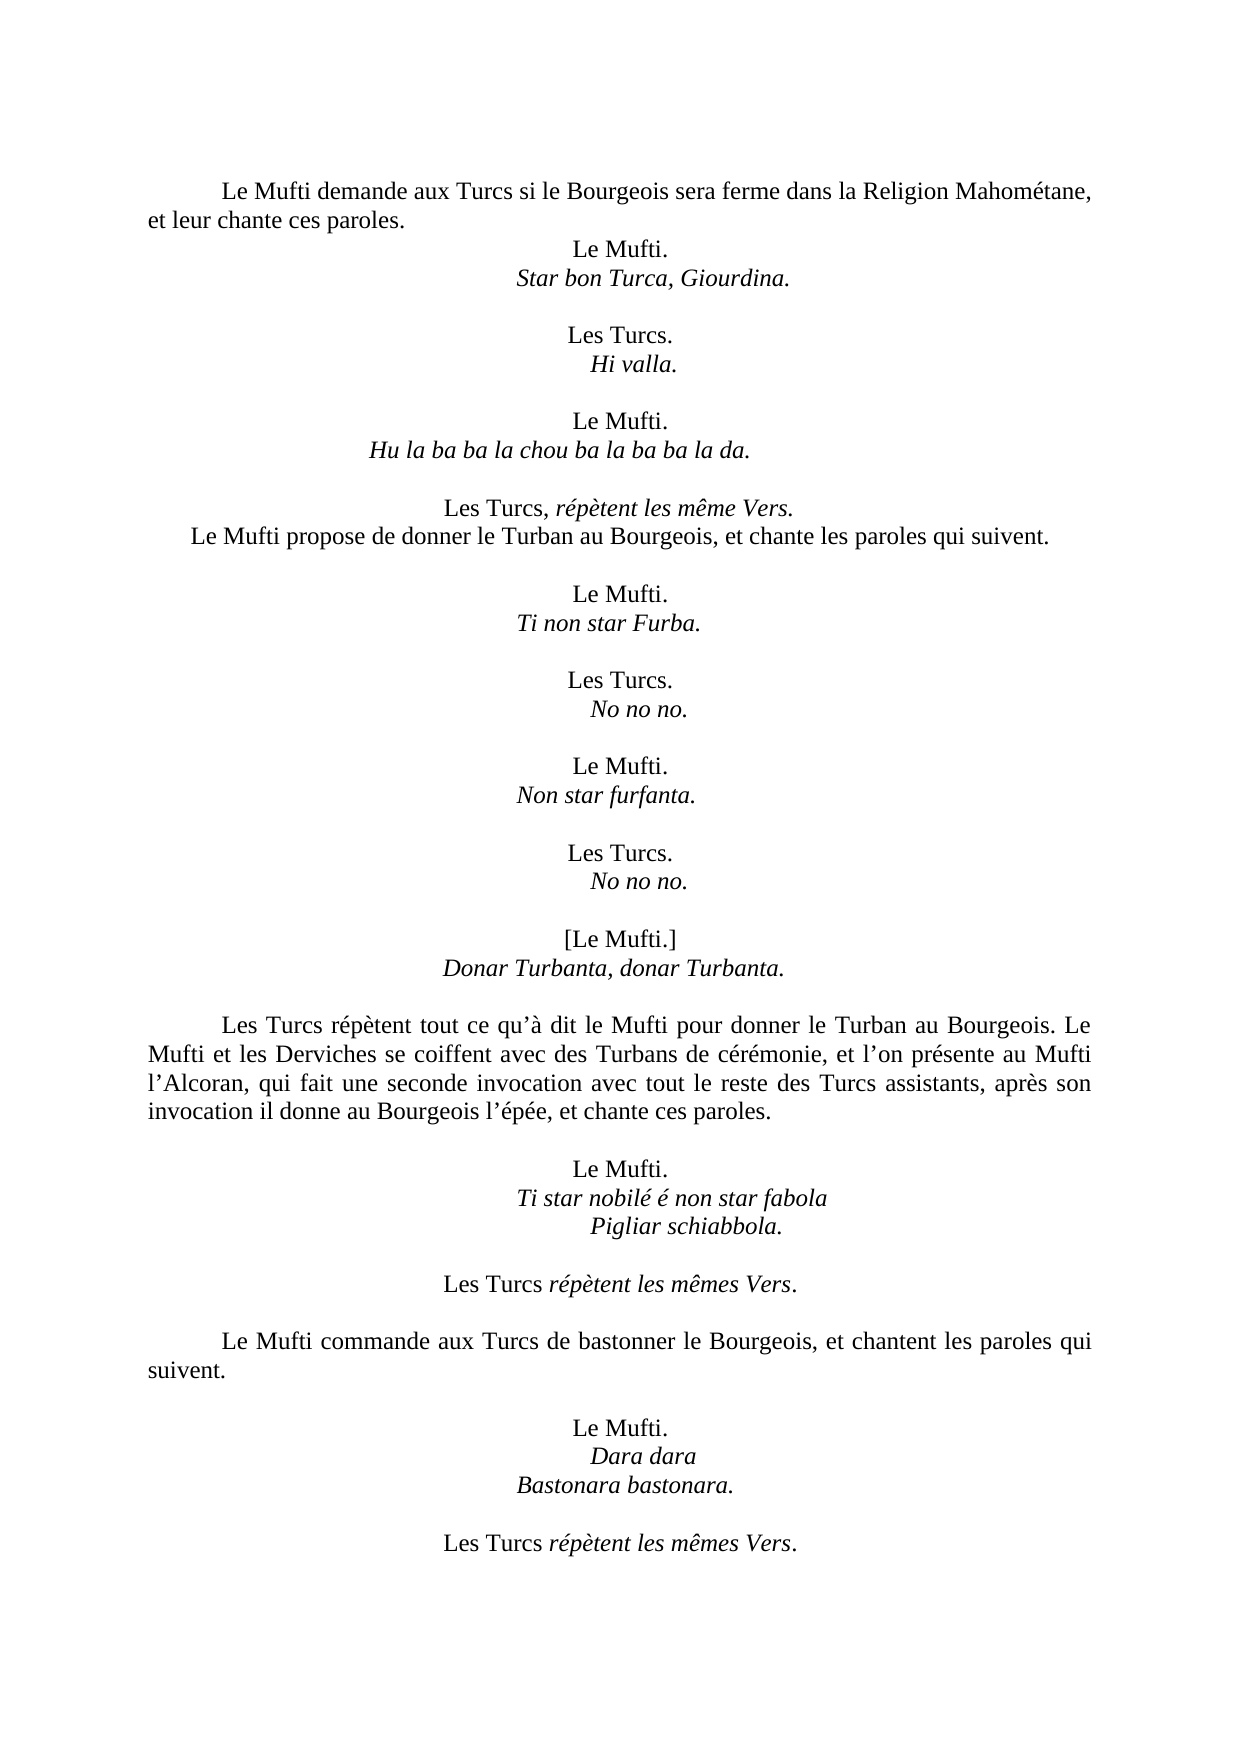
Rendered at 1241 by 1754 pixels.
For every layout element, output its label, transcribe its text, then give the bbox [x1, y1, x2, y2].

text Le Mufti. [148, 406, 1093, 435]
text Les Turcs. [148, 838, 1093, 866]
text No no no. [516, 694, 1093, 723]
text Le Mufti. [148, 579, 1093, 608]
text Pigliar schiabbola. [516, 1211, 1093, 1240]
text Hi valla. [516, 349, 1093, 378]
text Les Turcs répètent les mêmes Vers. [148, 1269, 1093, 1298]
text Le Mufti propose de donner le Turban au Bourgeois, et chante les paroles qui suivent. [148, 521, 1093, 550]
text Les Turcs, répètent les même Vers. [148, 493, 1093, 521]
text Les Turcs. [148, 320, 1093, 349]
text Le Mufti. [148, 1413, 1093, 1441]
text Hu la ba ba la chou ba la ba ba la da. [295, 435, 1093, 464]
text Donar Turbanta, donar Turbanta. [369, 953, 1093, 981]
text Dara dara [516, 1441, 1093, 1470]
text Le Mufti. [148, 1154, 1093, 1183]
text Star bon Turca, Giourdina. [443, 263, 1093, 291]
text Le Mufti commande aux Turcs de bastonner le Bourgeois, et chantent les paroles qui suivent. [148, 1326, 1093, 1384]
text Ti non star Furba. [443, 608, 1093, 636]
text Ti star nobilé é non star fabola [443, 1183, 1093, 1211]
text Le Mufti. [148, 234, 1093, 263]
text Le Mufti demande aux Turcs si le Bourgeois sera ferme dans la Religion Mahométane, et leur chante ces paroles. [148, 176, 1093, 234]
text [Le Mufti.] [148, 924, 1093, 953]
text Les Turcs répètent les mêmes Vers. [148, 1528, 1093, 1556]
text Non star furfanta. [443, 780, 1093, 809]
text Les Turcs répètent tout ce qu’à dit le Mufti pour donner le Turban au Bourgeois. Le Mufti et les Derviches se coiffent avec des Turbans de cérémonie, et l’on présente au Mufti l’Alcoran, qui fait une seconde invocation avec tout le reste des Turcs assistants, après son invocation il donne au Bourgeois l’épée, et chante ces paroles. [148, 1010, 1093, 1125]
text Le Mufti. [148, 751, 1093, 780]
text No no no. [516, 866, 1093, 895]
text Bastonara bastonara. [443, 1470, 1093, 1499]
text Les Turcs. [148, 665, 1093, 694]
